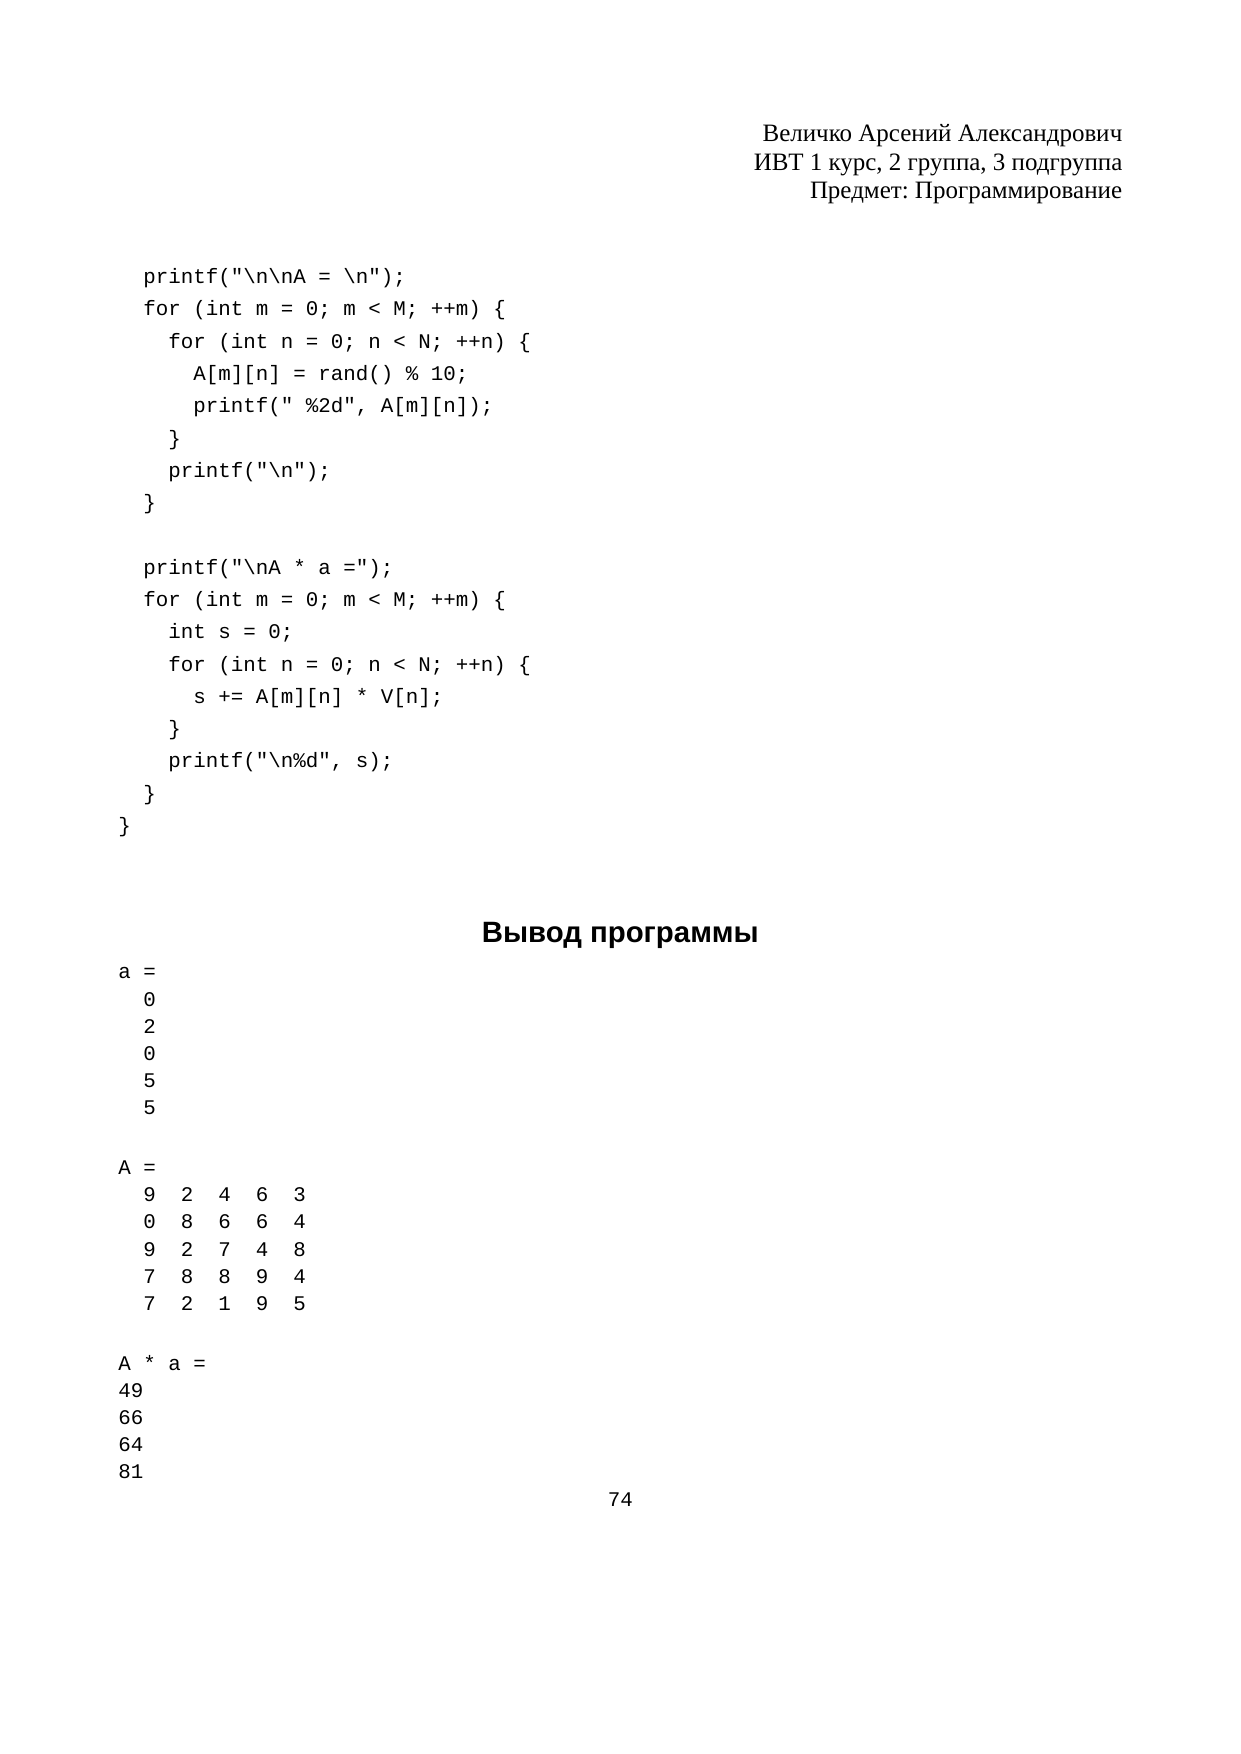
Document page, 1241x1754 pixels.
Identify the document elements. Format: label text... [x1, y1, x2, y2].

subtitle Вывод программы [118, 915, 1122, 949]
text 7 8 8 9 4 [118, 1266, 1122, 1289]
text 74 [118, 1489, 1122, 1512]
text printf("\n"); [118, 460, 1122, 483]
text printf("\nA * a ="); [118, 557, 1122, 580]
text for (int n = 0; n < N; ++n) { [118, 331, 1122, 354]
text 0 8 6 6 4 [118, 1211, 1122, 1235]
text A * a = [118, 1353, 1122, 1376]
text } [118, 815, 1122, 839]
text for (int m = 0; m < M; ++m) { [118, 589, 1122, 613]
text 9 2 7 4 8 [118, 1239, 1122, 1262]
text printf("\n%d", s); [118, 751, 1122, 774]
text 9 2 4 6 3 [118, 1184, 1122, 1208]
text for (int n = 0; n < N; ++n) { [118, 654, 1122, 677]
text 2 [118, 1016, 1122, 1039]
text 66 [118, 1407, 1122, 1431]
text 81 [118, 1462, 1122, 1485]
text a = [118, 961, 1122, 985]
text 5 [118, 1070, 1122, 1094]
text printf(" %2d", A[m][n]); [118, 395, 1122, 419]
text } [118, 783, 1122, 806]
text printf("\n\nA = \n"); [118, 266, 1122, 290]
text 64 [118, 1434, 1122, 1458]
text } [118, 718, 1122, 742]
text A = [118, 1157, 1122, 1181]
text 49 [118, 1380, 1122, 1404]
text A[m][n] = rand() % 10; [118, 363, 1122, 387]
text 0 [118, 1043, 1122, 1067]
text 7 2 1 9 5 [118, 1293, 1122, 1317]
text } [118, 492, 1122, 516]
text 0 [118, 988, 1122, 1012]
text 5 [118, 1097, 1122, 1121]
text for (int m = 0; m < M; ++m) { [118, 298, 1122, 322]
text } [118, 428, 1122, 451]
text int s = 0; [118, 621, 1122, 645]
text s += A[m][n] * V[n]; [118, 686, 1122, 709]
